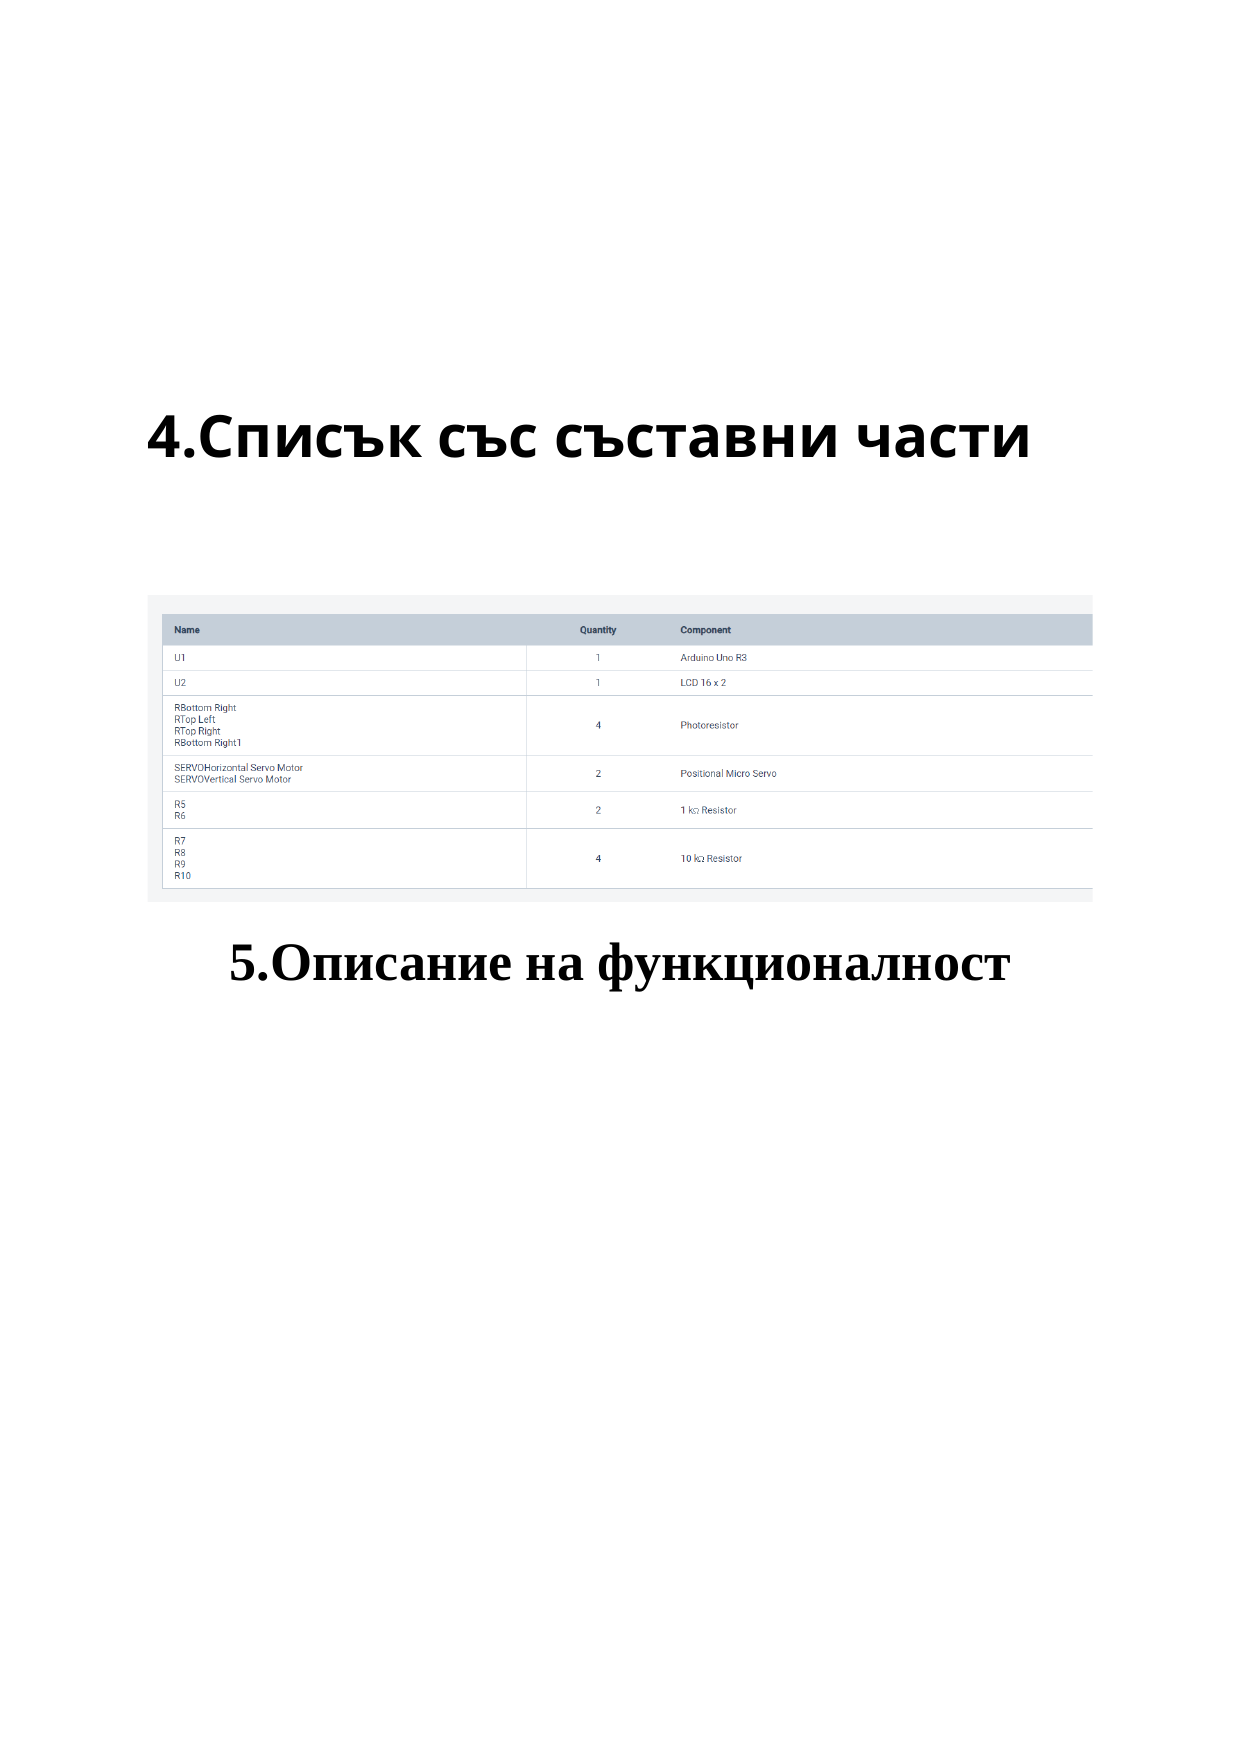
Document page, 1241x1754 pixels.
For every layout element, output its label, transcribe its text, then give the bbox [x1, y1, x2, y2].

text 4.Списък със съставни части [148, 396, 1093, 475]
subtitle 5.Описание на функционалност [148, 930, 1093, 992]
